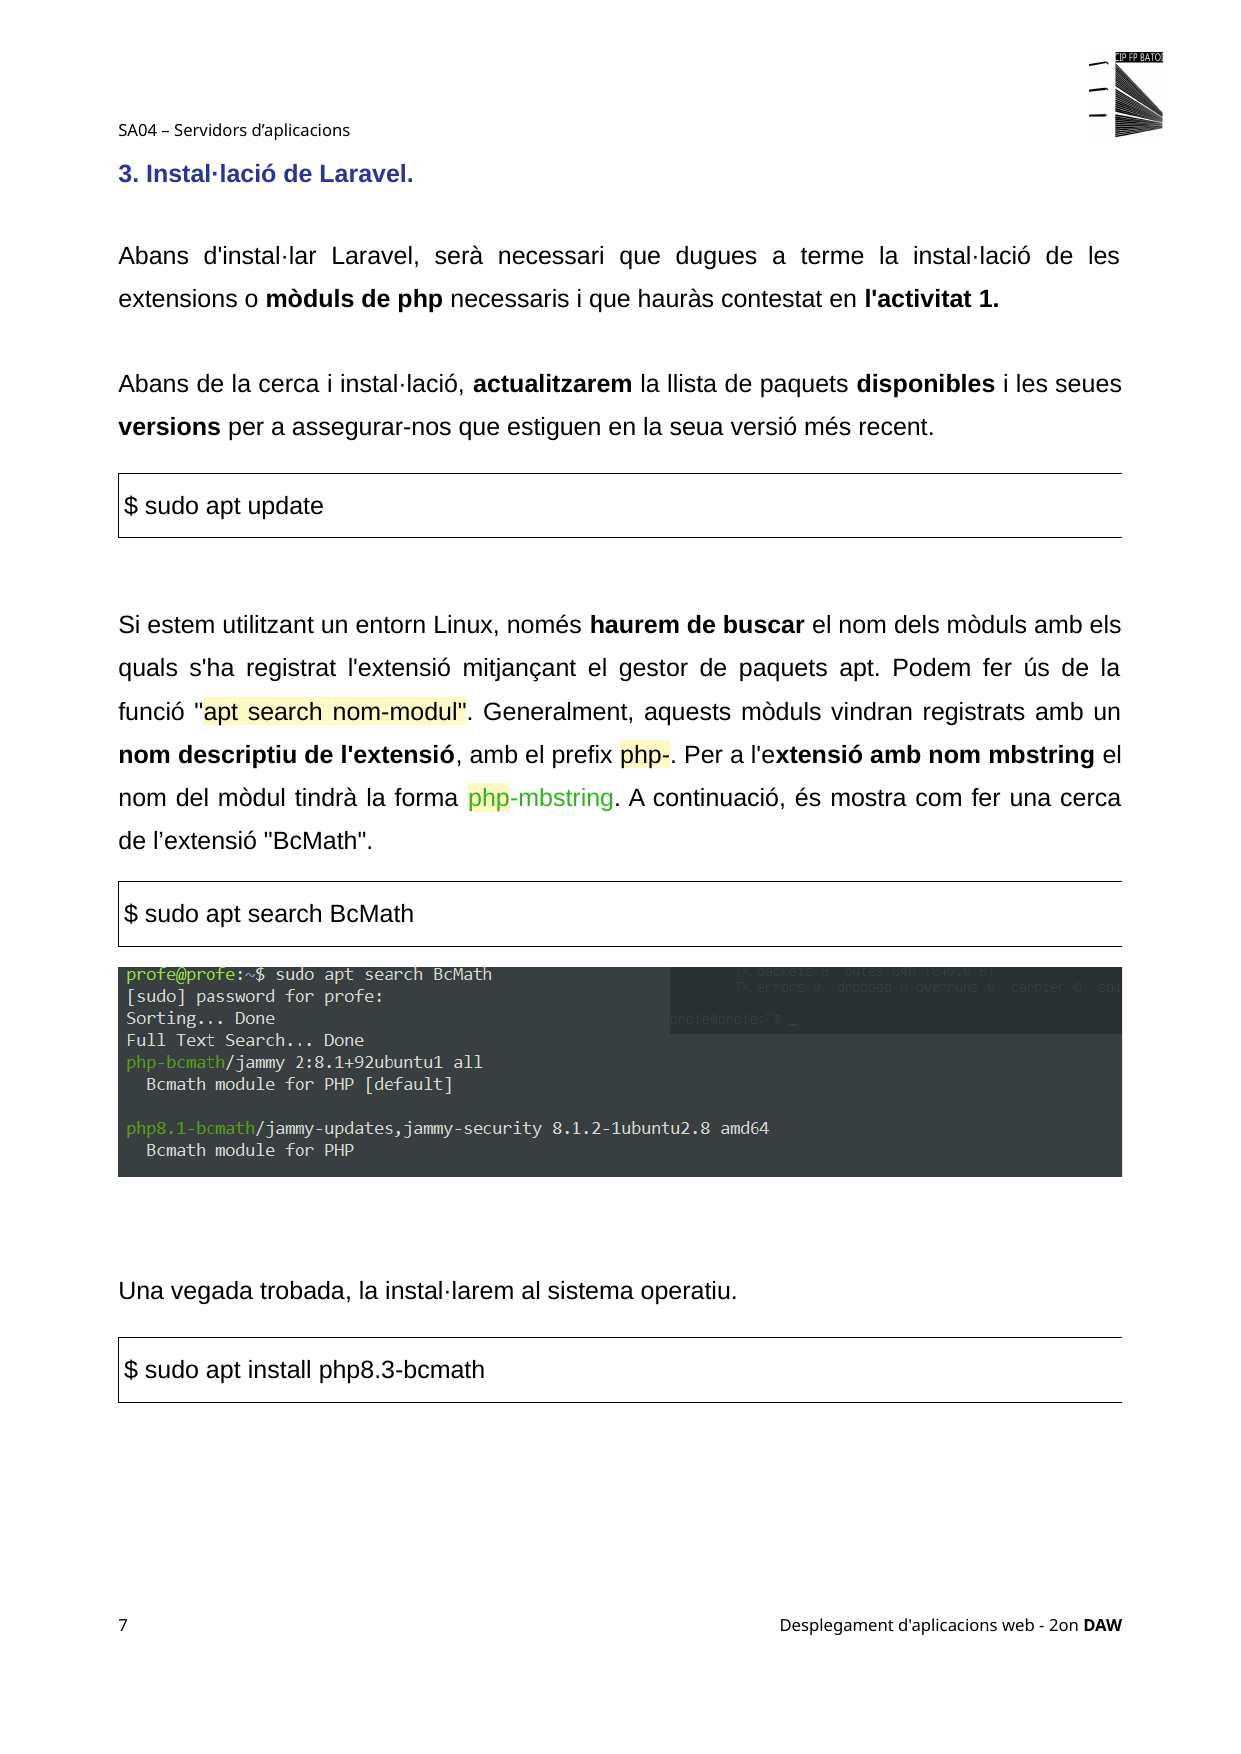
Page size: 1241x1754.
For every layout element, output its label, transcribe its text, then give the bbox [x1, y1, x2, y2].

text Abans d'instal·lar Laravel, serà necessari que dugues a terme la instal·lació de les extensions o mòduls de php necessaris i que hauràs contestat en l'activitat 1. [118, 241, 1122, 313]
text Abans de la cerca i instal·lació, actualitzarem la llista de paquets disponibles i les seues versions per a assegurar-nos que estiguen en la seua versió més recent. [118, 368, 1122, 440]
table_header $ sudo apt install php8.3-bcmath [119, 1338, 1122, 1402]
picture [1087, 49, 1165, 140]
text Una vegada trobada, la instal·larem al sistema operatiu. [118, 1276, 1122, 1305]
table_header $ sudo apt search BcMath [119, 882, 1122, 946]
subtitle 3. Instal·lació de Laravel. [118, 158, 1122, 187]
text Si estem utilitzant un entorn Linux, només haurem de buscar el nom dels mòduls amb els quals s'ha registrat l'extensió mitjançant el gestor de paquets apt. Podem fer ús de la funció "apt search nom-modul". Generalment, aquests mòduls vindran registrats amb un nom descriptiu de l'extensió, amb el prefix php-. Per a l'extensió amb nom mbstring el nom del mòdul tindrà la forma php-mbstring. A continuació, és mostra com fer una cerca de l’extensió "BcMath". [118, 610, 1122, 855]
table_header $ sudo apt update [119, 474, 1122, 537]
picture [118, 967, 1123, 1177]
